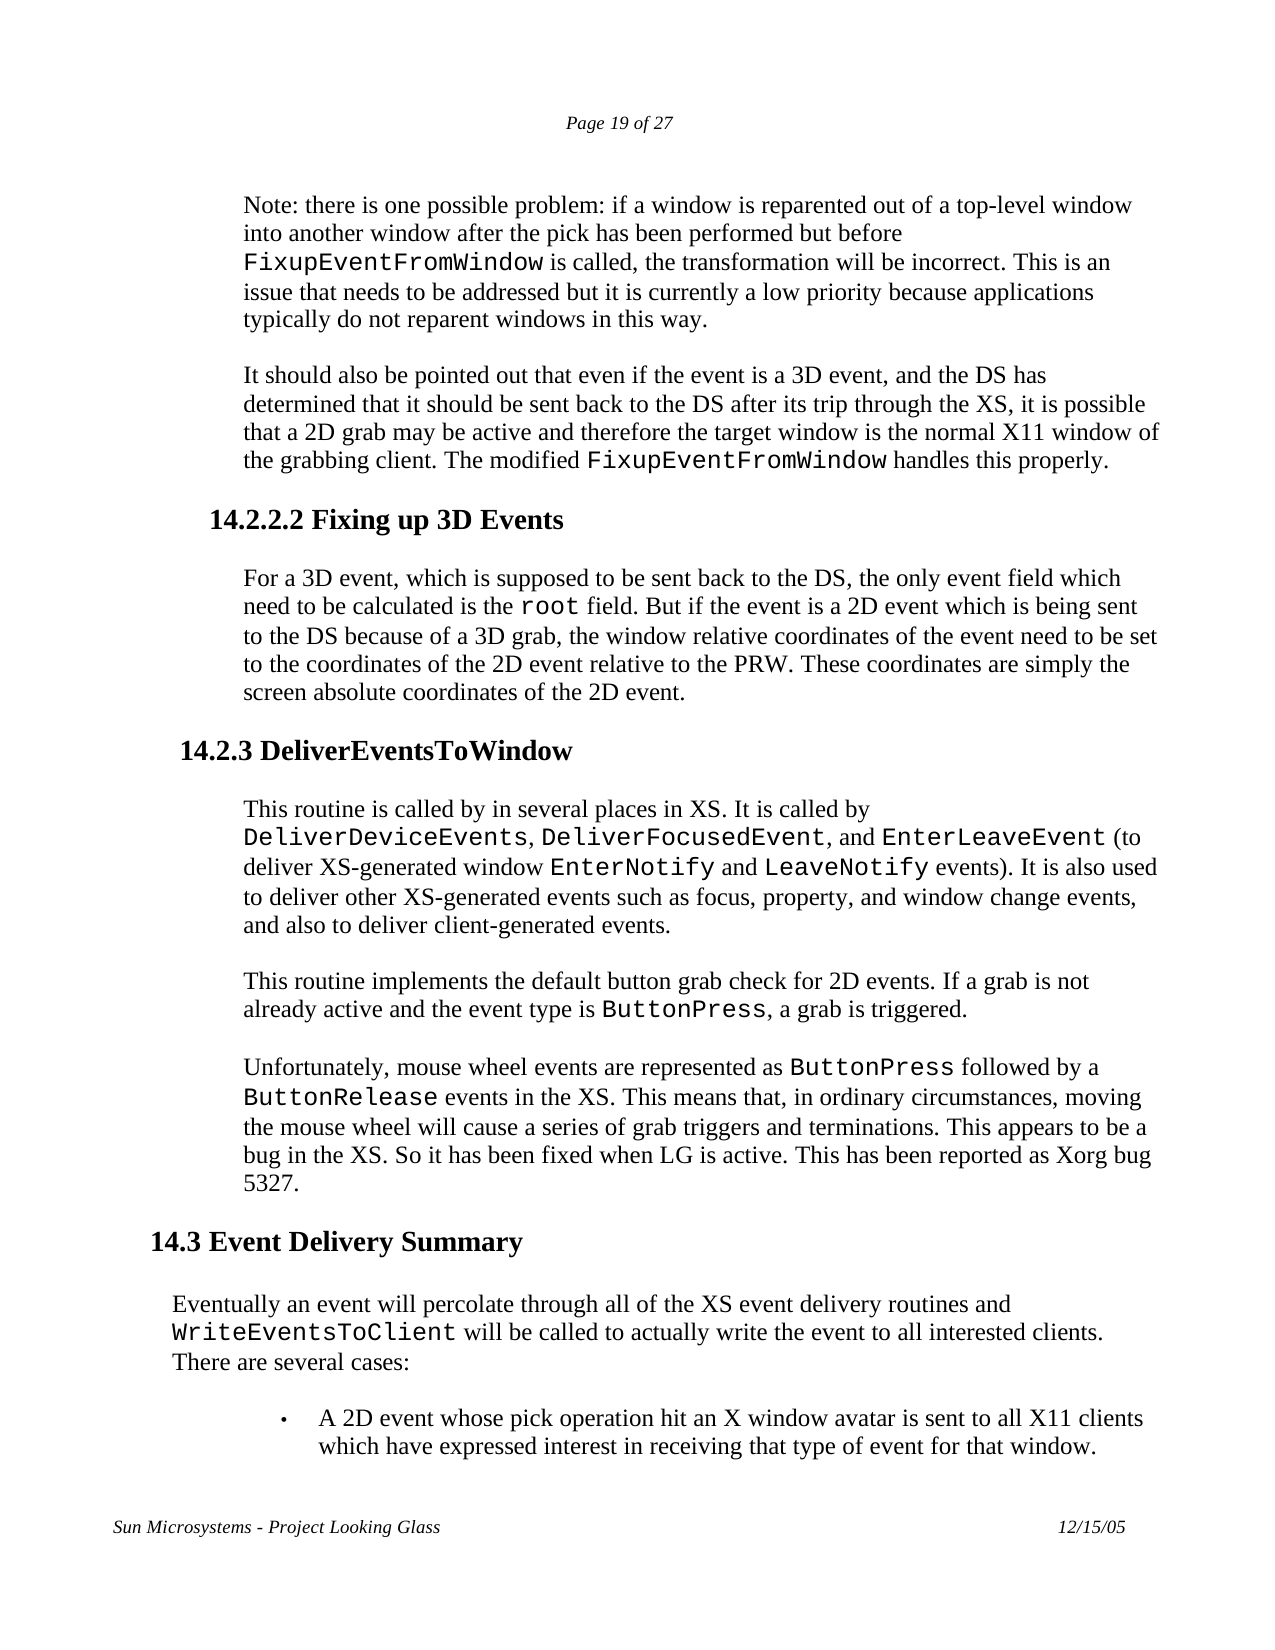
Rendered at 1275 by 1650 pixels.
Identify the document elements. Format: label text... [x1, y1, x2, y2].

text This routine is called by in several places in XS. It is called by DeliverDeviceEvents, DeliverFocusedEvent, and EnterLeaveEvent (to deliver XS-generated window EnterNotify and LeaveNotify events). It is also used to deliver other XS-generated events such as focus, property, and window change events, and also to deliver client-generated events. [243, 795, 1162, 939]
list Eventually an event will percolate through all of the XS event delivery routines and WriteEventsToClient will be called to actually write the event to all interested clients. There are several cases: [142, 1290, 1162, 1376]
text Note: there is one possible problem: if a window is reparented out of a top-level window into another window after the pick has been performed but before FixupEventFromWindow is called, the transformation will be incorrect. This is an issue that needs to be addressed but it is currently a low priority because applications typically do not reparent windows in this way. [243, 191, 1162, 333]
text Unfortunately, mouse wheel events are represented as ButtonPress followed by a ButtonRelease events in the XS. This means that, in ordinary circumstances, moving the mouse wheel will cause a series of grab triggers and terminations. This appears to be a bug in the XS. So it has been fixed when LG is active. This has been reported as Xorg bug 5327. [243, 1053, 1162, 1197]
text For a 3D event, which is supposed to be sent back to the DS, the only event field which need to be calculated is the root field. But if the event is a 2D event which is being sent to the DS because of a 3D grab, the window relative coordinates of the event need to be set to the coordinates of the 2D event relative to the PRW. These coordinates are simply the screen absolute coordinates of the 2D event. [243, 564, 1162, 706]
list Fixing up 3D Events [201, 503, 1162, 536]
text This routine implements the default button grab check for 2D events. If a grab is not already active and the event type is ButtonPress, a grab is triggered. [243, 967, 1162, 1025]
text It should also be pointed out that even if the event is a 3D event, and the DS has determined that it should be sent back to the DS after its trip through the XS, it is possible that a 2D grab may be active and therefore the target window is the normal X11 window of the grabbing client. The modified FixupEventFromWindow handles this properly. [243, 361, 1162, 476]
list Event Delivery Summary [142, 1225, 1162, 1257]
list A 2D event whose pick operation hit an X window avatar is sent to all X11 clients which have expressed interest in receiving that type of event for that window. [281, 1404, 1162, 1460]
list DeliverEventsToWindow [172, 734, 1162, 767]
